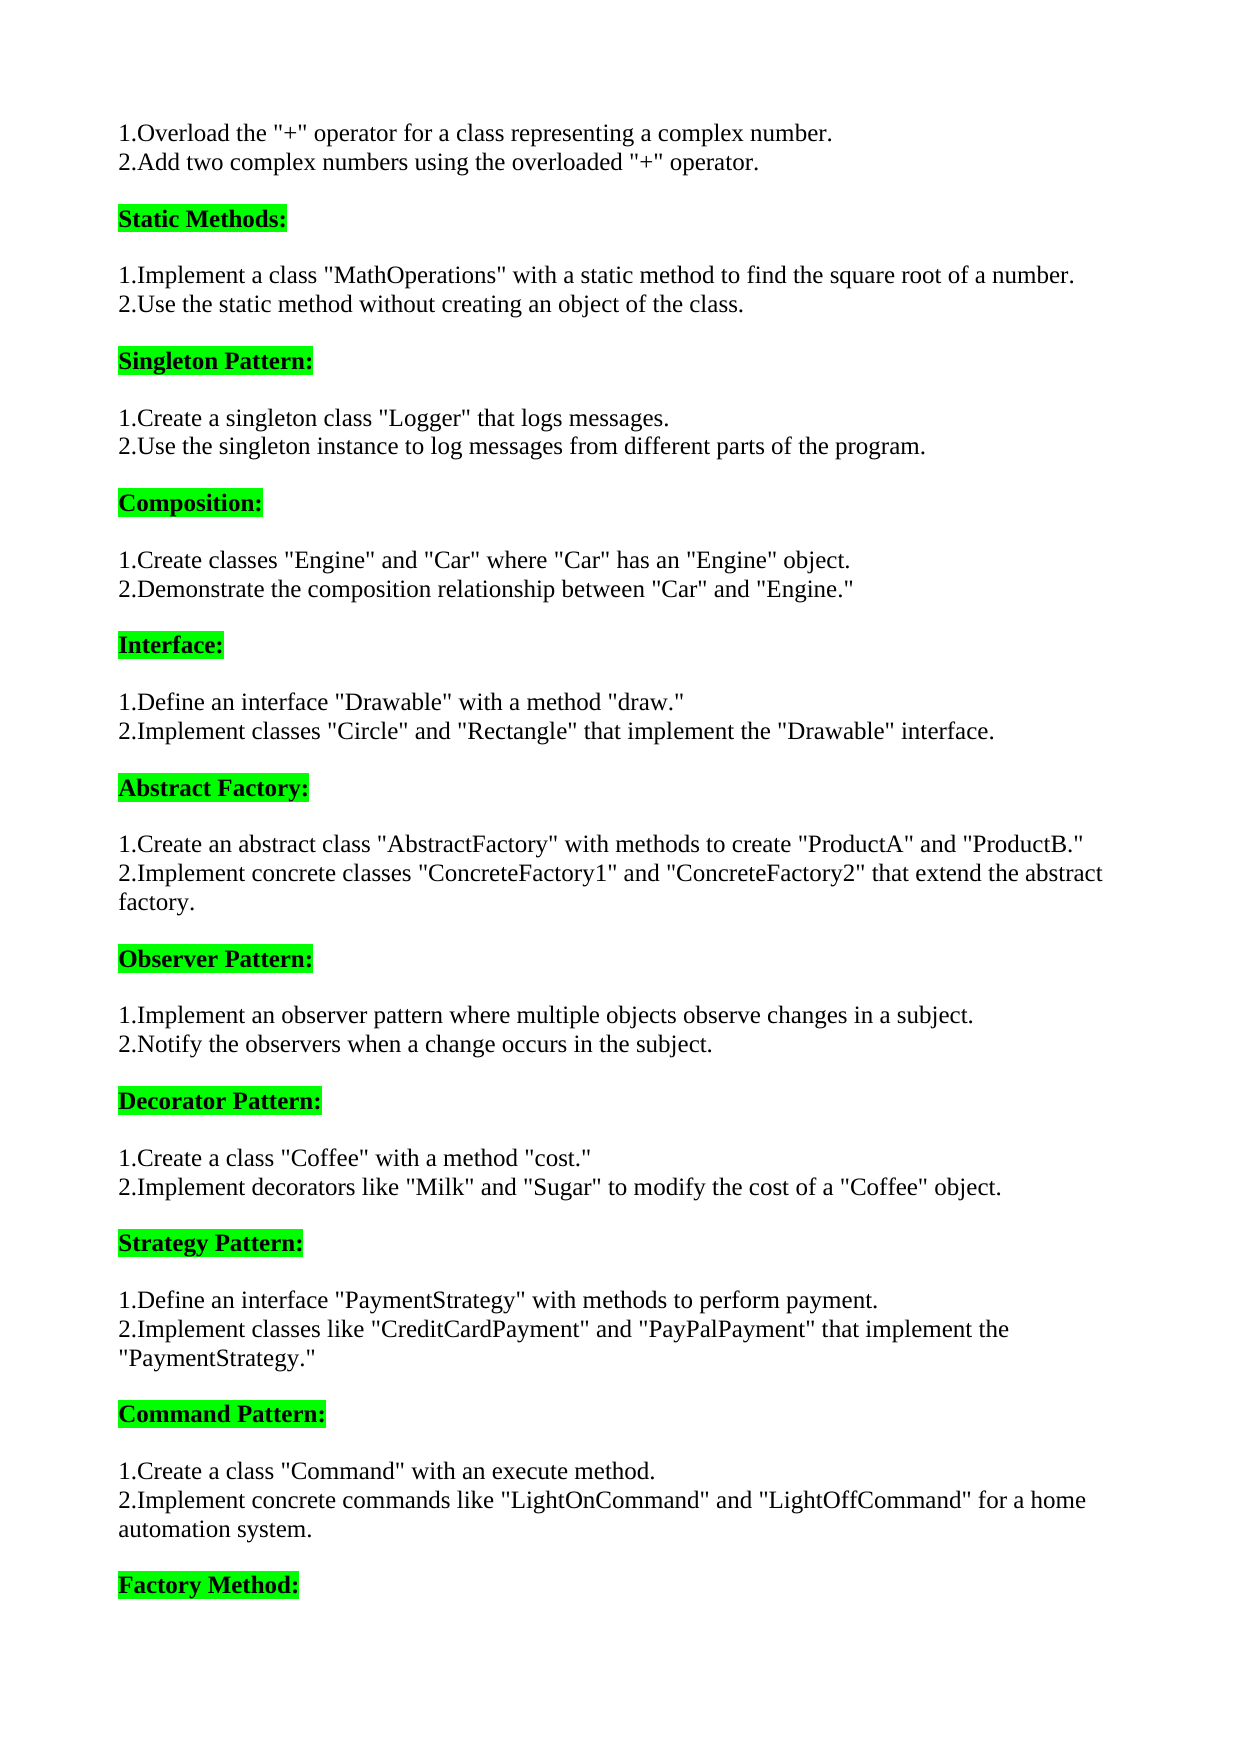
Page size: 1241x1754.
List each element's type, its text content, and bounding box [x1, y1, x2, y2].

text Decorator Pattern: [118, 1086, 1122, 1115]
text 2.Use the static method without creating an object of the class. [118, 289, 1122, 318]
text 2.Implement classes like "CreditCardPayment" and "PayPalPayment" that implement the "PaymentStrategy." [118, 1314, 1122, 1371]
text 1.Implement a class "MathOperations" with a static method to find the square root of a number. [118, 260, 1122, 289]
text 2.Implement classes "Circle" and "Rectangle" that implement the "Drawable" interface. [118, 716, 1122, 745]
text 1.Create a singleton class "Logger" that logs messages. [118, 403, 1122, 431]
text 2.Implement decorators like "Milk" and "Sugar" to modify the cost of a "Coffee" object. [118, 1172, 1122, 1200]
text 1.Overload the "+" operator for a class representing a complex number. [118, 118, 1122, 147]
text 1.Define an interface "Drawable" with a method "draw." [118, 687, 1122, 716]
text Static Methods: [118, 204, 1122, 232]
text 2.Implement concrete commands like "LightOnCommand" and "LightOffCommand" for a home automation system. [118, 1485, 1122, 1542]
text Strategy Pattern: [118, 1228, 1122, 1257]
text Composition: [118, 488, 1122, 517]
text Command Pattern: [118, 1399, 1122, 1428]
text 1.Create an abstract class "AbstractFactory" with methods to create "ProductA" and "ProductB." [118, 829, 1122, 858]
text 1.Create a class "Coffee" with a method "cost." [118, 1143, 1122, 1172]
text 2.Demonstrate the composition relationship between "Car" and "Engine." [118, 574, 1122, 602]
text 1.Define an interface "PaymentStrategy" with methods to perform payment. [118, 1285, 1122, 1314]
text Observer Pattern: [118, 944, 1122, 973]
text Interface: [118, 631, 1122, 659]
text 1.Create a class "Command" with an execute method. [118, 1456, 1122, 1485]
text 2.Add two complex numbers using the overloaded "+" operator. [118, 147, 1122, 176]
text 1.Implement an observer pattern where multiple objects observe changes in a subject. [118, 1001, 1122, 1029]
text Factory Method: [118, 1571, 1122, 1599]
text Abstract Factory: [118, 773, 1122, 802]
text 2.Use the singleton instance to log messages from different parts of the program. [118, 431, 1122, 460]
text 2.Implement concrete classes "ConcreteFactory1" and "ConcreteFactory2" that extend the abstract factory. [118, 858, 1122, 916]
text Singleton Pattern: [118, 346, 1122, 375]
text 1.Create classes "Engine" and "Car" where "Car" has an "Engine" object. [118, 545, 1122, 574]
text 2.Notify the observers when a change occurs in the subject. [118, 1029, 1122, 1058]
